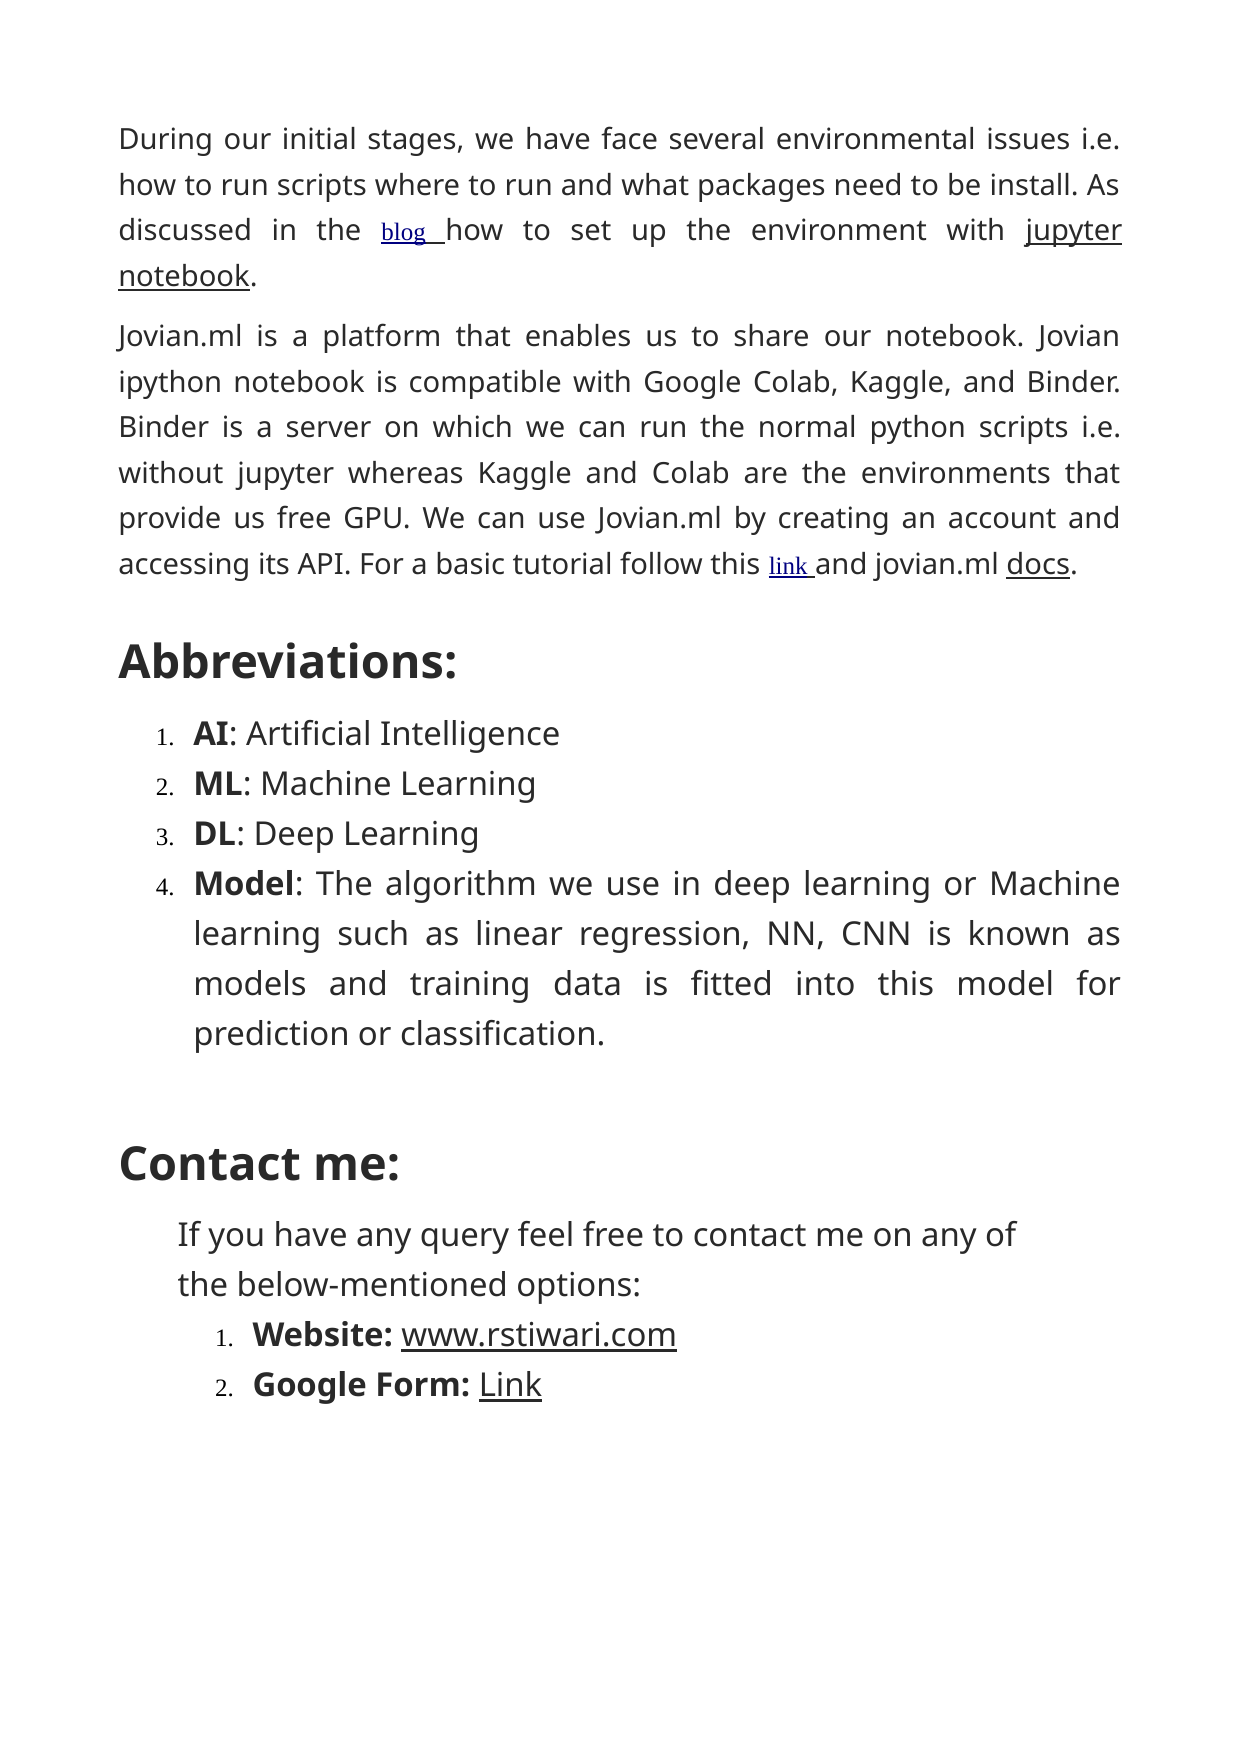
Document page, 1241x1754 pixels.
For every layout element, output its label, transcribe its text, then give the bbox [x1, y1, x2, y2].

subtitle Contact me: [118, 1130, 1122, 1194]
list Google Form: Link [215, 1356, 1122, 1406]
list DL: Deep Learning [156, 805, 1122, 855]
list AI: Artificial Intelligence [156, 705, 1122, 755]
text If you have any query feel free to contact me on any of the below-mentioned options: [177, 1206, 1063, 1306]
subtitle Abbreviations: [118, 628, 1122, 692]
text During our initial stages, we have face several environmental issues i.e. how to run scripts where to run and what packages need to be install. As discussed in the blog how to set up the environment with jupyter notebook. [118, 118, 1122, 295]
list ML: Machine Learning [156, 755, 1122, 805]
list Website: www.rstiwari.com [215, 1306, 1122, 1356]
text Jovian.ml is a platform that enables us to share our notebook. Jovian ipython notebook is compatible with Google Colab, Kaggle, and Binder. Binder is a server on which we can run the normal python scripts i.e. without jupyter whereas Kaggle and Colab are the environments that provide us free GPU. We can use Jovian.ml by creating an account and accessing its API. For a basic tutorial follow this link and jovian.ml docs. [118, 315, 1122, 583]
list Model: The algorithm we use in deep learning or Machine learning such as linear regression, NN, CNN is known as models and training data is fitted into this model for prediction or classification. [156, 855, 1122, 1055]
